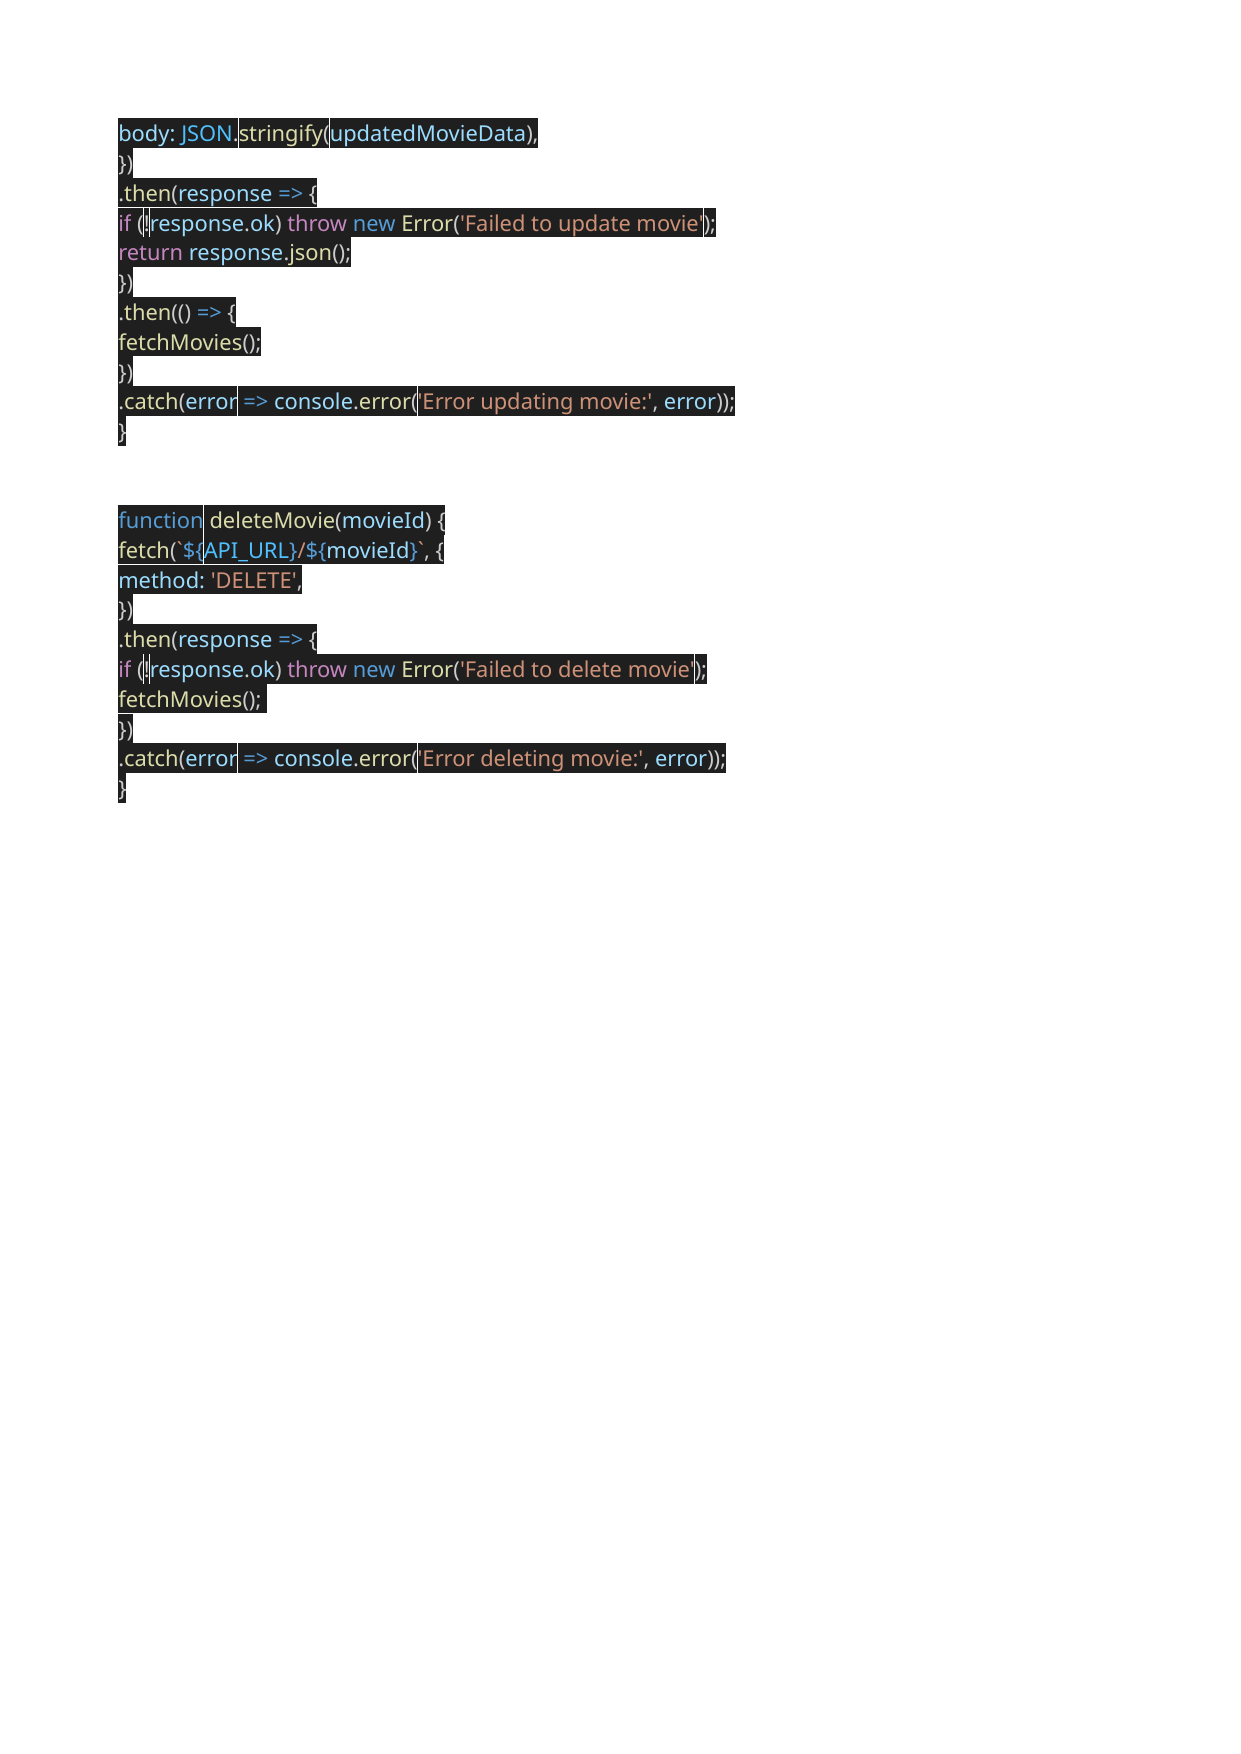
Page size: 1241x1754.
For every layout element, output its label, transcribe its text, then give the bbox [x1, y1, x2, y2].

text } [118, 416, 1122, 446]
text }) [118, 148, 1122, 178]
text }) [118, 267, 1122, 297]
text fetchMovies(); [118, 684, 1122, 713]
text if (!response.ok) throw new Error('Failed to delete movie'); [118, 654, 1122, 684]
text .then(response => { [118, 178, 1122, 207]
text .catch(error => console.error('Error deleting movie:', error)); [118, 743, 1122, 773]
text function deleteMovie(movieId) { [118, 505, 1122, 535]
text .catch(error => console.error('Error updating movie:', error)); [118, 386, 1122, 416]
text method: 'DELETE', [118, 564, 1122, 594]
text return response.json(); [118, 237, 1122, 267]
text body: JSON.stringify(updatedMovieData), [118, 118, 1122, 148]
text .then(() => { [118, 297, 1122, 327]
text } [118, 773, 1122, 803]
text fetchMovies(); [118, 327, 1122, 356]
text }) [118, 713, 1122, 743]
text .then(response => { [118, 624, 1122, 654]
text }) [118, 356, 1122, 386]
text fetch(`${API_URL}/${movieId}`, { [118, 535, 1122, 564]
text }) [118, 594, 1122, 624]
text if (!response.ok) throw new Error('Failed to update movie'); [118, 207, 1122, 237]
